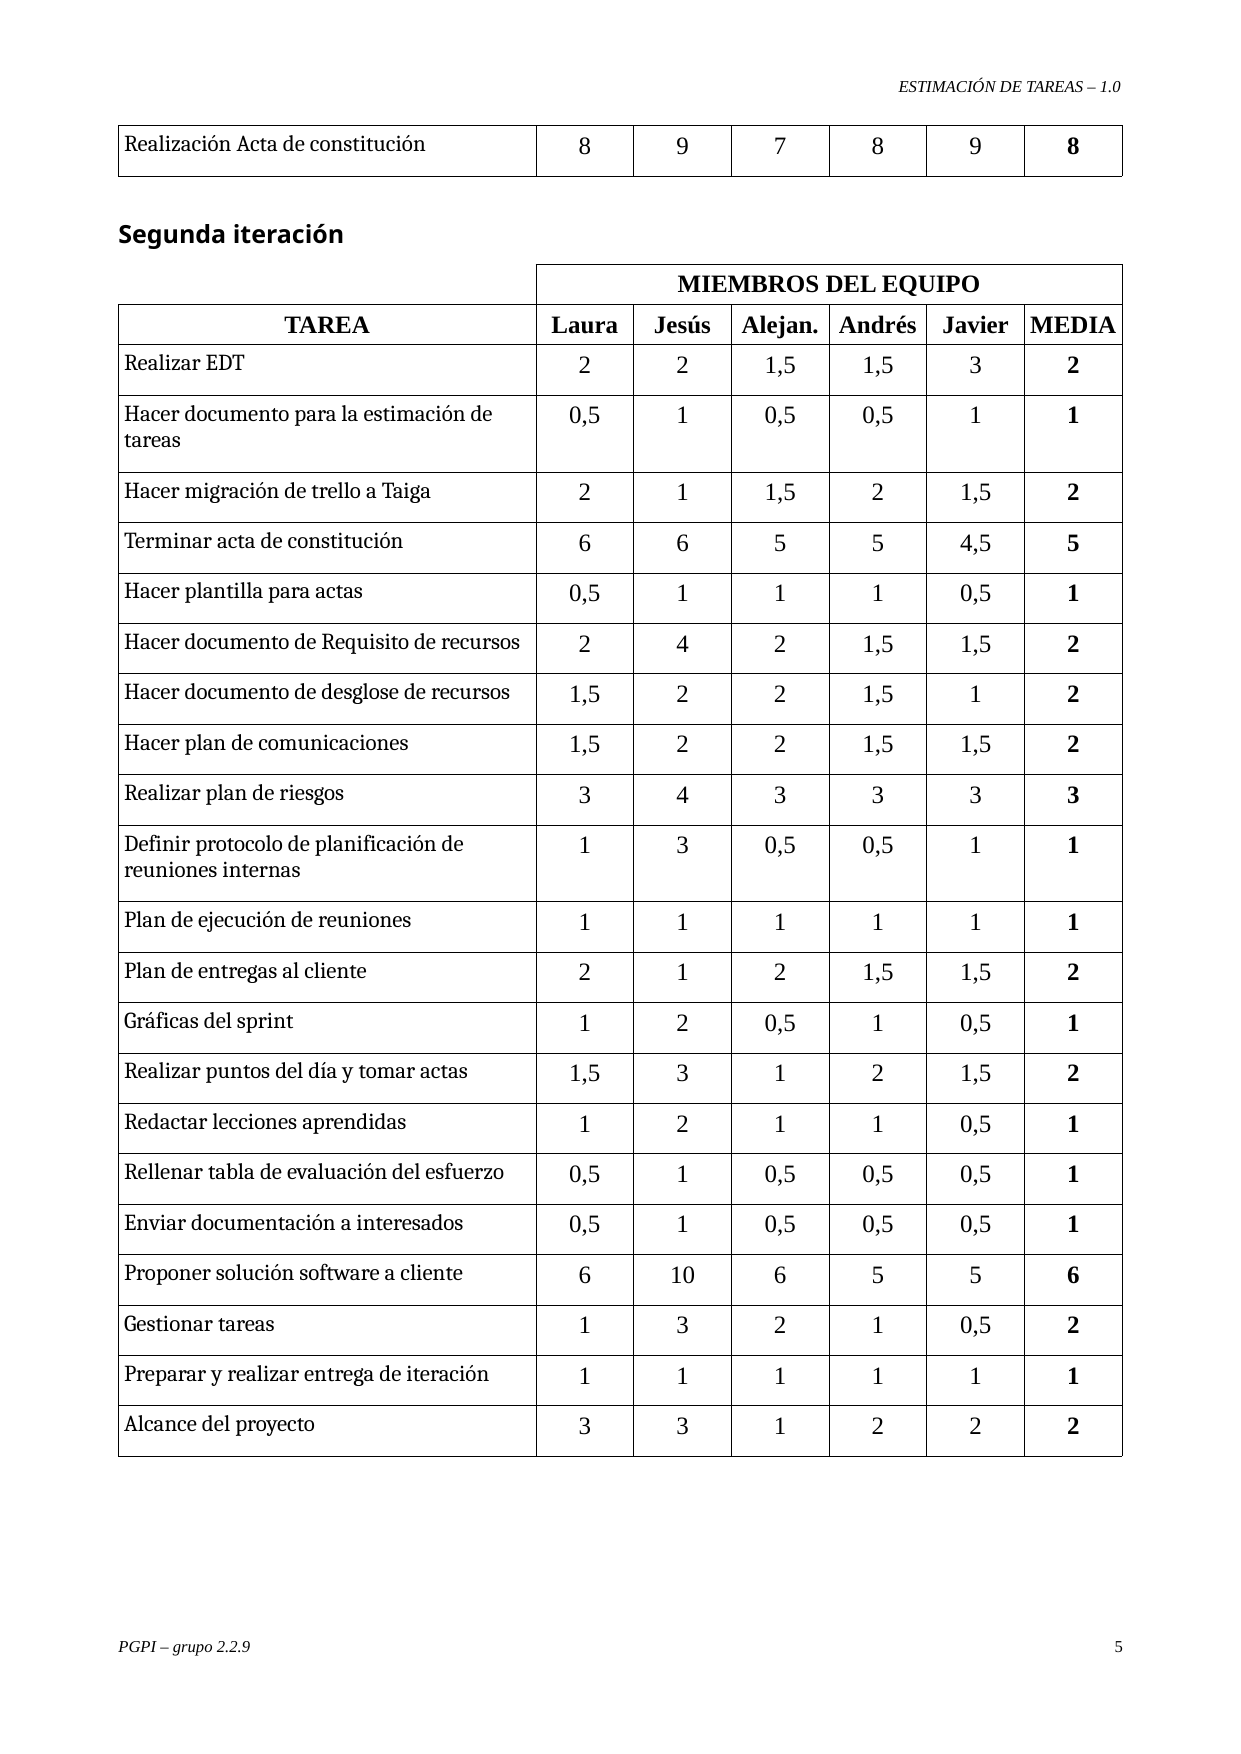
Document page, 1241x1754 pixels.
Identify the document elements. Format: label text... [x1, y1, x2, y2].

table_cell 1 [537, 1356, 633, 1405]
table_cell Alejan. [732, 305, 829, 344]
table_cell 2 [927, 1406, 1024, 1456]
table_cell 2 [1025, 674, 1122, 724]
table_cell 2 [634, 674, 731, 724]
table_cell 3 [537, 1406, 633, 1456]
table_cell 1,5 [830, 345, 926, 395]
table_cell 1,5 [830, 624, 926, 673]
table_cell 1 [1025, 1154, 1122, 1204]
table_cell Redactar lecciones aprendidas [119, 1104, 536, 1153]
table_cell 1 [927, 1356, 1024, 1405]
table_cell 1,5 [830, 953, 926, 1002]
table_cell 6 [537, 523, 633, 572]
table_cell 2 [1025, 624, 1122, 673]
table_cell 3 [1025, 775, 1122, 824]
table_cell 0,5 [927, 1104, 1024, 1153]
table_cell 1 [1025, 396, 1122, 472]
table_cell Preparar y realizar entrega de iteración [119, 1356, 536, 1405]
table_cell 1 [634, 902, 731, 952]
table_cell Javier [927, 305, 1024, 344]
table_cell 9 [634, 126, 731, 176]
table_cell 1,5 [927, 725, 1024, 774]
table_cell 1 [927, 396, 1024, 472]
table_cell 1,5 [927, 1054, 1024, 1103]
table_cell 1 [537, 902, 633, 952]
table_cell 0,5 [537, 1154, 633, 1204]
table_cell 1,5 [537, 725, 633, 774]
table_cell 5 [830, 523, 926, 572]
table_cell 10 [634, 1255, 731, 1304]
table_cell 3 [830, 775, 926, 824]
table_cell 0,5 [927, 574, 1024, 623]
table_cell 3 [927, 775, 1024, 824]
table_cell 1,5 [732, 473, 829, 522]
table_cell 1 [732, 902, 829, 952]
table_cell 1 [732, 1104, 829, 1153]
table_cell Realizar puntos del día y tomar actas [119, 1054, 536, 1103]
table_cell Alcance del proyecto [119, 1406, 536, 1456]
table_cell 5 [732, 523, 829, 572]
table_cell 2 [537, 624, 633, 673]
table_cell 6 [634, 523, 731, 572]
table_cell 2 [732, 674, 829, 724]
table_cell Laura [537, 305, 633, 344]
table_cell 2 [537, 345, 633, 395]
table_cell 1,5 [927, 624, 1024, 673]
table_cell Realizar plan de riesgos [119, 775, 536, 824]
table_cell 8 [830, 126, 926, 176]
table_cell Hacer documento para la estimación de tareas [119, 396, 536, 472]
table_cell 1 [927, 674, 1024, 724]
table_cell 2 [1025, 473, 1122, 522]
table_cell 5 [1025, 523, 1122, 572]
table_cell 2 [1025, 725, 1122, 774]
table_cell MEDIA [1025, 305, 1122, 344]
table_cell 1,5 [537, 674, 633, 724]
table_cell 1 [830, 1003, 926, 1052]
table_cell Gráficas del sprint [119, 1003, 536, 1052]
table_cell Gestionar tareas [119, 1306, 536, 1355]
table_cell 2 [634, 725, 731, 774]
table_cell 1,5 [830, 674, 926, 724]
table_cell 2 [634, 1003, 731, 1052]
table_cell 1 [634, 574, 731, 623]
table_cell 1 [927, 826, 1024, 901]
table_cell 1 [1025, 1356, 1122, 1405]
table_cell Plan de ejecución de reuniones [119, 902, 536, 952]
table_cell 6 [1025, 1255, 1122, 1304]
table_cell 0,5 [732, 826, 829, 901]
table_cell 5 [830, 1255, 926, 1304]
table_cell 1 [537, 1003, 633, 1052]
table_cell 0,5 [927, 1154, 1024, 1204]
table_cell Terminar acta de constitución [119, 523, 536, 572]
table_cell 3 [634, 1054, 731, 1103]
table_cell 1 [830, 1306, 926, 1355]
table_cell Hacer migración de trello a Taiga [119, 473, 536, 522]
table_cell 0,5 [830, 826, 926, 901]
table_cell 1 [1025, 1003, 1122, 1052]
table_cell 2 [830, 1406, 926, 1456]
table_cell 2 [1025, 345, 1122, 395]
table_cell Plan de entregas al cliente [119, 953, 536, 1002]
table_cell 1 [634, 1205, 731, 1254]
table_cell Rellenar tabla de evaluación del esfuerzo [119, 1154, 536, 1204]
table_cell 0,5 [732, 396, 829, 472]
table_cell 1 [634, 1356, 731, 1405]
table_cell 1 [1025, 1205, 1122, 1254]
table_cell 1 [634, 473, 731, 522]
table_cell 0,5 [537, 1205, 633, 1254]
table_cell 0,5 [927, 1003, 1024, 1052]
table_cell 2 [732, 725, 829, 774]
table_cell 3 [537, 775, 633, 824]
table_cell 8 [1025, 126, 1122, 176]
table_cell 2 [634, 1104, 731, 1153]
table_header MIEMBROS DEL EQUIPO [537, 265, 1122, 304]
table_cell 0,5 [537, 574, 633, 623]
table_cell 0,5 [927, 1306, 1024, 1355]
table_cell 0,5 [927, 1205, 1024, 1254]
table_cell Hacer documento de desglose de recursos [119, 674, 536, 724]
table_cell 0,5 [732, 1003, 829, 1052]
table_cell 1 [732, 574, 829, 623]
table_cell 2 [732, 1306, 829, 1355]
table_cell 1 [732, 1406, 829, 1456]
table_cell 5 [927, 1255, 1024, 1304]
table_cell 6 [732, 1255, 829, 1304]
table_cell 2 [1025, 1306, 1122, 1355]
text Segunda iteración [118, 217, 1122, 251]
table_cell 3 [634, 1406, 731, 1456]
table_cell 2 [537, 473, 633, 522]
table_cell 3 [927, 345, 1024, 395]
table_cell 1 [1025, 1104, 1122, 1153]
table_cell 9 [927, 126, 1024, 176]
table_cell Enviar documentación a interesados [119, 1205, 536, 1254]
table_cell 1 [1025, 574, 1122, 623]
table_cell 1 [830, 1356, 926, 1405]
table_cell 2 [634, 345, 731, 395]
table_cell 1 [537, 1306, 633, 1355]
table_cell 8 [537, 126, 633, 176]
table_cell 1 [732, 1356, 829, 1405]
table_cell 6 [537, 1255, 633, 1304]
table_cell 3 [634, 826, 731, 901]
table_cell Hacer plan de comunicaciones [119, 725, 536, 774]
table_cell 1 [830, 1104, 926, 1153]
table_cell 2 [537, 953, 633, 1002]
table_header [118, 264, 536, 304]
table_cell 3 [634, 1306, 731, 1355]
table_cell 0,5 [537, 396, 633, 472]
table_cell 1 [537, 826, 633, 901]
table_cell 1 [732, 1054, 829, 1103]
table_cell 1 [634, 953, 731, 1002]
table_cell 0,5 [830, 396, 926, 472]
table_cell 1,5 [537, 1054, 633, 1103]
table_cell 0,5 [830, 1205, 926, 1254]
table_cell 2 [732, 624, 829, 673]
table_cell 1 [830, 574, 926, 623]
table_cell Realizar EDT [119, 345, 536, 395]
table_cell 1,5 [732, 345, 829, 395]
table_cell 1,5 [927, 473, 1024, 522]
table_cell TAREA [119, 305, 536, 344]
table_cell 4 [634, 624, 731, 673]
table_cell 7 [732, 126, 829, 176]
table_cell Proponer solución software a cliente [119, 1255, 536, 1304]
table_cell 0,5 [732, 1205, 829, 1254]
table_cell 2 [1025, 1406, 1122, 1456]
table_cell 2 [830, 473, 926, 522]
table_cell Hacer documento de Requisito de recursos [119, 624, 536, 673]
table_cell 1 [927, 902, 1024, 952]
table_cell 0,5 [830, 1154, 926, 1204]
table_cell 2 [732, 953, 829, 1002]
table_cell 4,5 [927, 523, 1024, 572]
table_cell 1 [537, 1104, 633, 1153]
table_cell Definir protocolo de planificación de reuniones internas [119, 826, 536, 901]
table_cell 2 [1025, 953, 1122, 1002]
table_cell 1 [634, 1154, 731, 1204]
table_cell 1,5 [927, 953, 1024, 1002]
table_cell 1 [634, 396, 731, 472]
table_cell 1 [830, 902, 926, 952]
table_cell Hacer plantilla para actas [119, 574, 536, 623]
table_cell 4 [634, 775, 731, 824]
table_cell 2 [1025, 1054, 1122, 1103]
table_cell 2 [830, 1054, 926, 1103]
table_cell 3 [732, 775, 829, 824]
table_cell 1,5 [830, 725, 926, 774]
table_cell Jesús [634, 305, 731, 344]
table_cell Realización Acta de constitución [119, 126, 536, 176]
table_cell 0,5 [732, 1154, 829, 1204]
table_cell 1 [1025, 826, 1122, 901]
table_cell 1 [1025, 902, 1122, 952]
table_cell Andrés [830, 305, 926, 344]
